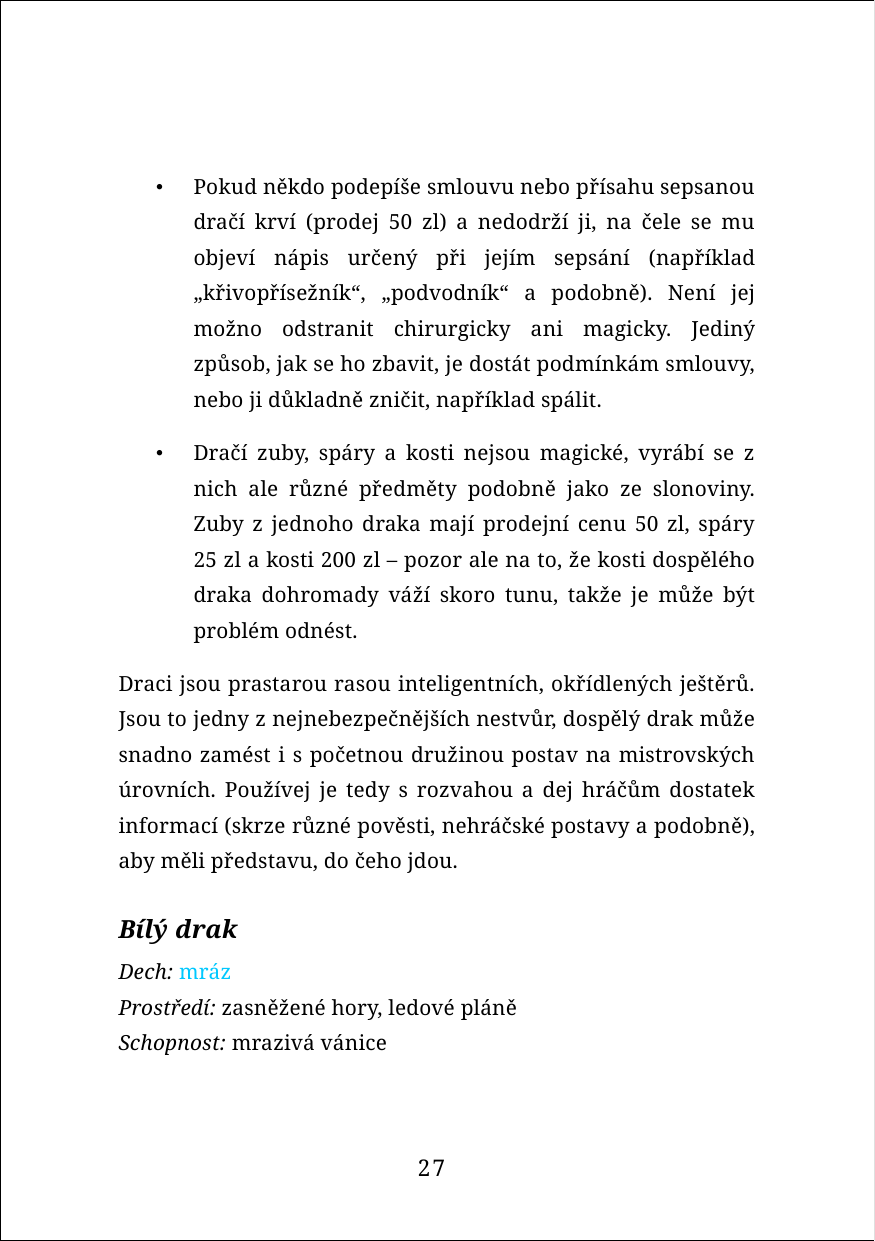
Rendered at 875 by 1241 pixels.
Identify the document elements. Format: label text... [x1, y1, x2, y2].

list Pokud někdo podepíše smlouvu nebo přísahu sepsanou dračí krví (prodej 50 zl) a nedodrží ji, na čele se mu objeví nápis určený při jejím sepsání (například „křivopřísežník“, „podvodník“ a podobně). Není jej možno odstranit chirurgicky ani magicky. Jediný způsob, jak se ho zbavit, je dostát podmínkám smlouvy, nebo ji důkladně zničit, například spálit. [156, 172, 756, 413]
text Dech: mráz [118, 957, 756, 986]
text Schopnost: mrazivá vánice [118, 1028, 756, 1057]
text Prostředí: zasněžené hory, ledové pláně [118, 993, 756, 1021]
text Draci jsou prastarou rasou inteligentních, okřídlených ještěrů. Jsou to jedny z nejnebezpečnějších nestvůr, dospělý drak může snadno zamést i s početnou družinou postav na mistrovských úrovních. Používej je tedy s rozvahou a dej hráčům dostatek informací (skrze různé pověsti, nehráčské postavy a podobně), aby měli představu, do čeho jdou. [118, 669, 756, 875]
list Dračí zuby, spáry a kosti nejsou magické, vyrábí se z nich ale různé předměty podobně jako ze slonoviny. Zuby z jednoho draka mají prodejní cenu 50 zl, spáry 25 zl a kosti 200 zl – pozor ale na to, že kosti dospělého draka dohromady váží skoro tunu, takže je může být problém odnést. [156, 438, 756, 644]
subtitle Bílý drak [118, 912, 756, 946]
